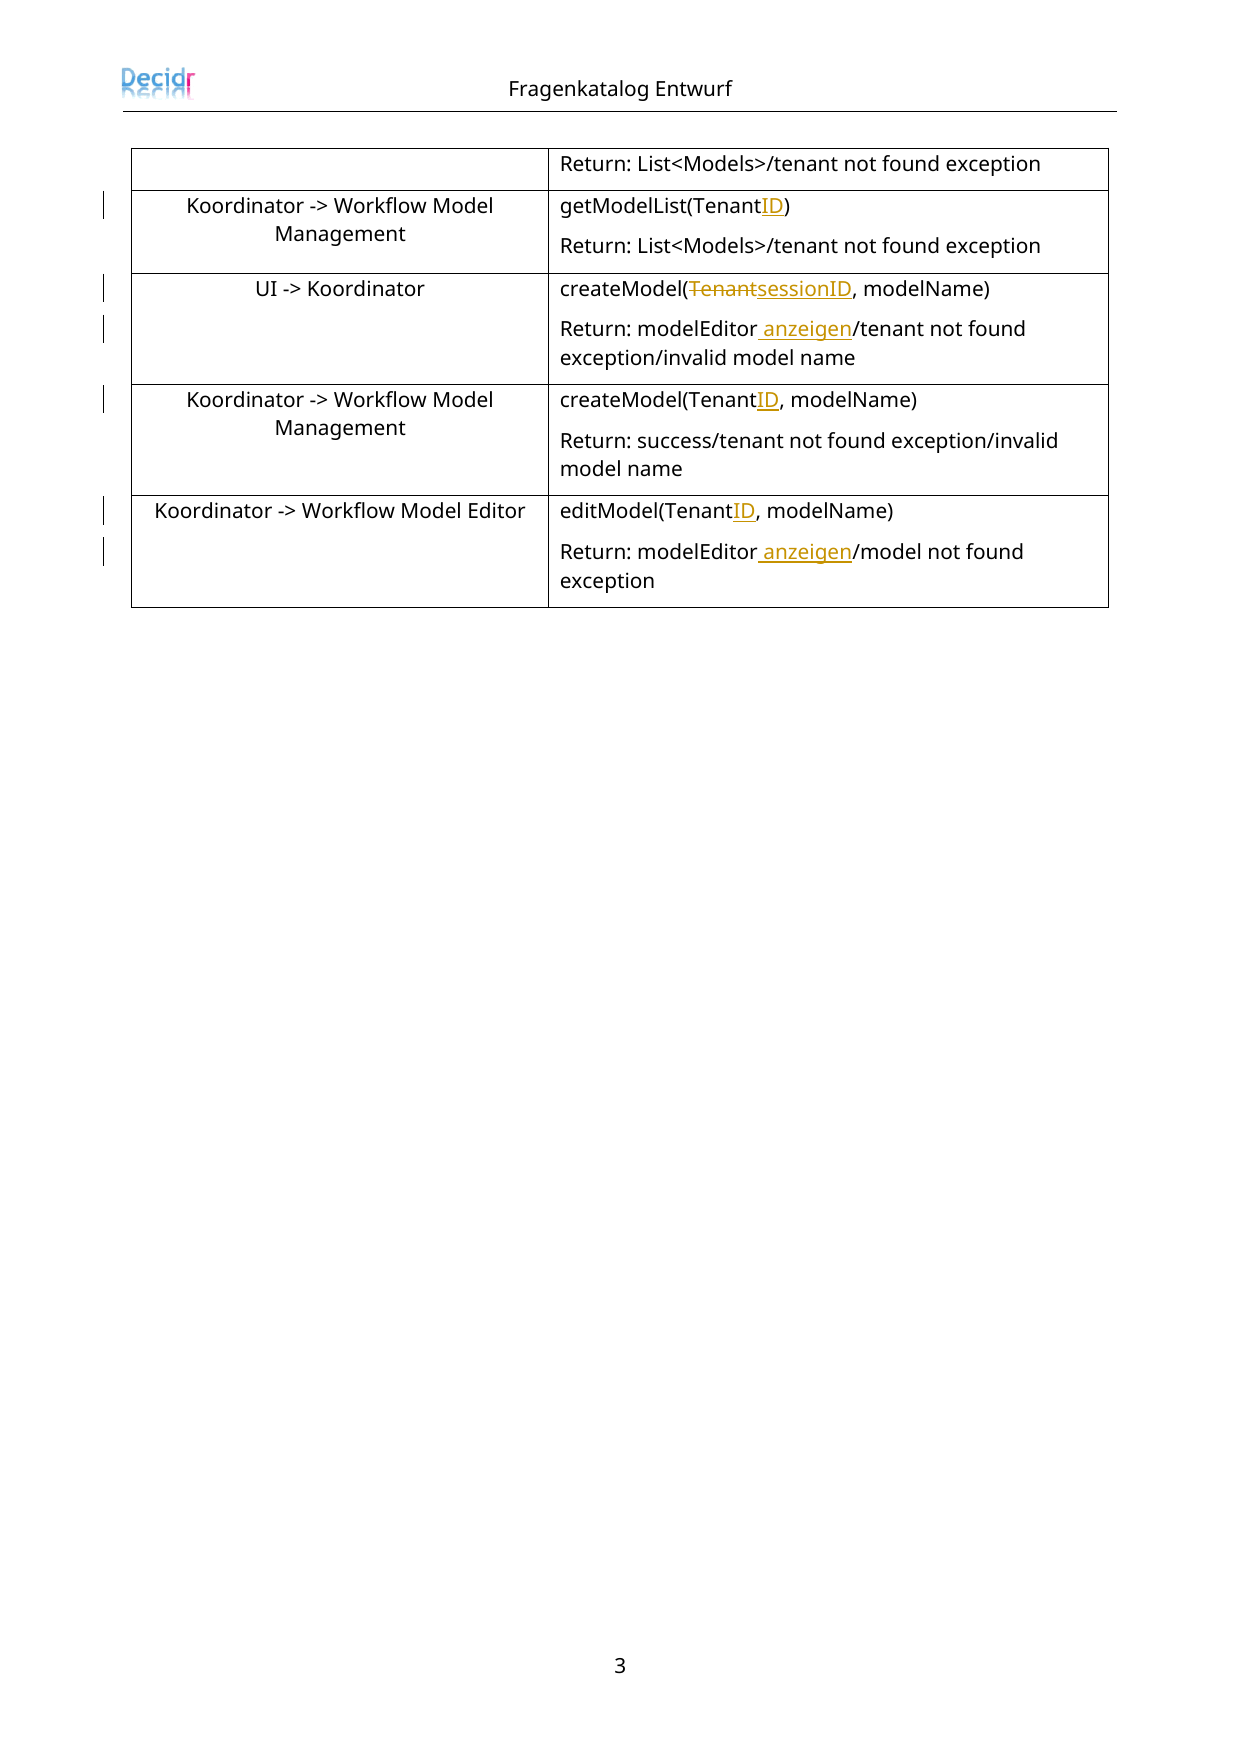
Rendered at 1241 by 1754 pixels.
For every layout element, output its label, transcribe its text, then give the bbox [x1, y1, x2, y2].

table_cell Koordinator -> Workflow Model Management [132, 191, 548, 273]
table_cell [132, 149, 548, 190]
table_cell getModelList(TenantID) Return: List<Models>/tenant not found exception [549, 191, 1108, 273]
table_cell editModel(TenantID, modelName) Return: modelEditor anzeigen/model not found exception [549, 496, 1108, 607]
table_cell getModelList(sessionID) Return: List<Models>/tenant not found exception [549, 149, 1108, 190]
table_cell createModel(sessionID, modelName) Return: modelEditor anzeigen/tenant not found exception/invalid model name [549, 274, 1108, 384]
table_cell Koordinator -> Workflow Model Management [132, 385, 548, 495]
table_cell createModel(TenantID, modelName) Return: success/tenant not found exception/invalid model name [549, 385, 1108, 495]
table_cell UI -> Koordinator [132, 274, 548, 384]
table_cell Koordinator -> Workflow Model Editor [132, 496, 548, 607]
picture [118, 64, 200, 102]
